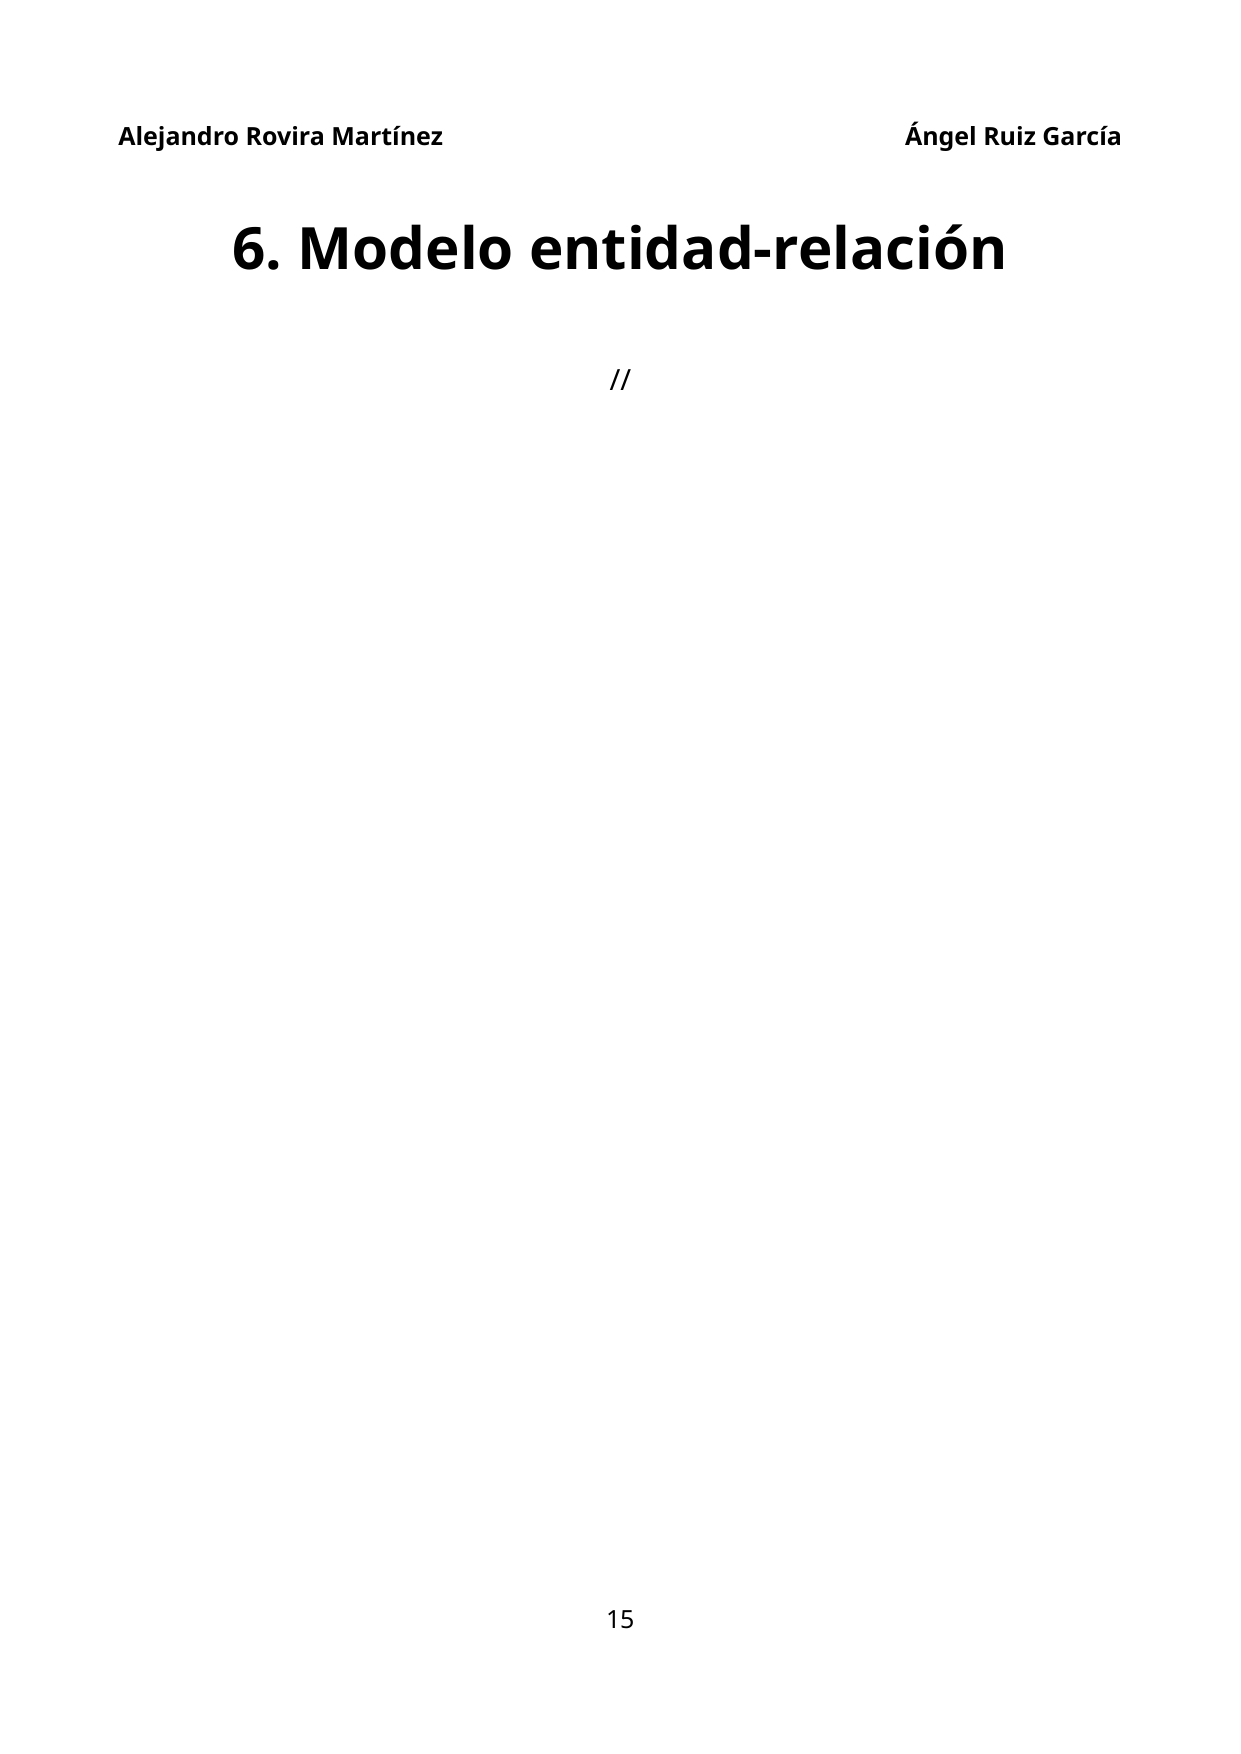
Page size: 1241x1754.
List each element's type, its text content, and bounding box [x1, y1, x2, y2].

subtitle 6. Modelo entidad-relación [118, 207, 1122, 286]
text // [118, 359, 1122, 398]
